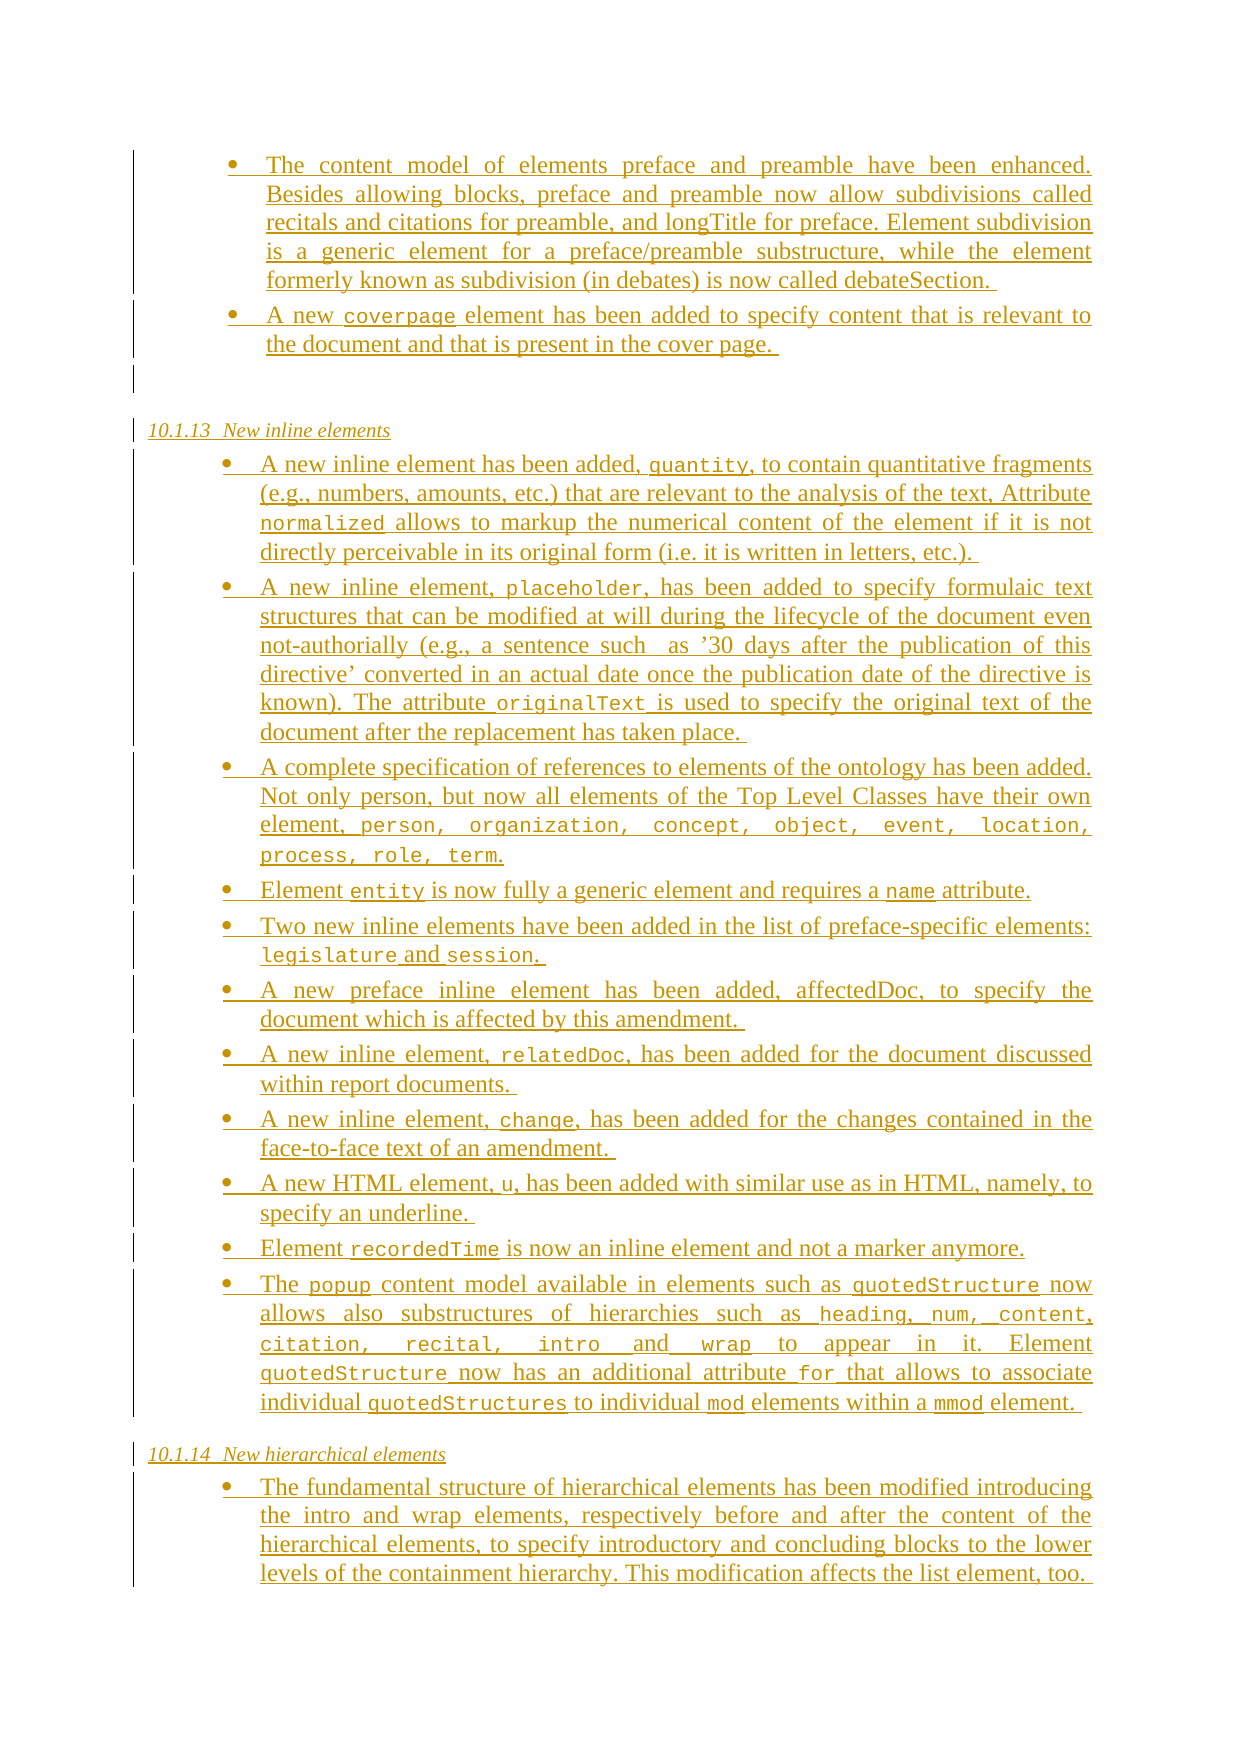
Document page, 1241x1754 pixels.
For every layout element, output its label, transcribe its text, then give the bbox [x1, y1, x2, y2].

list Not only person, but now all elements of the Top Level Classes have their own element, person, organization, concept, object, event, location, process, role, term. [222, 778, 1092, 869]
list allows also substructures of hierarchies such as heading, num, content, citation, recital, intro and wrap to appear in it. Element quotedStructure now has an additional attribute for that allows to associate individual quotedStructures to individual mod elements within a mmod element. [222, 1295, 1092, 1417]
list specify an underline. [222, 1194, 1092, 1227]
list A new inline element, change, has been added for the changes contained in the [222, 1104, 1092, 1129]
list The popup content model available in elements such as quotedStructure now [222, 1269, 1092, 1294]
list (e.g., numbers, amounts, etc.) that are relevant to the analysis of the text, Attribute normalized allows to markup the numerical content of the element if it is not directly perceivable in its original form (i.e. it is written in letters, etc.). [222, 475, 1092, 565]
list structures that can be modified at will during the lifecycle of the document even not-authorially (e.g., a sentence such as ’30 days after the publication of this directive’ converted in an actual date once the publication date of the directive is known). The attribute originalText is used to specify the original text of the document after the replacement has taken place. [222, 598, 1092, 746]
list Element entity is now fully a generic element and requires a name attribute. [222, 875, 1092, 904]
subtitle New hierarchical elements [148, 1442, 1092, 1466]
list A complete specification of references to elements of the ontology has been added. [222, 752, 1092, 777]
list document which is affected by this amendment. [222, 1001, 1092, 1033]
list The content model of elements preface and preamble have been enhanced. [228, 150, 1092, 175]
list A new coverpage element has been added to specify content that is relevant to [228, 300, 1092, 325]
list legislature and session. [222, 937, 1092, 969]
subtitle New inline elements [148, 418, 1092, 442]
list Two new inline elements have been added in the list of preface-specific elements: [222, 911, 1092, 936]
list A new inline element, placeholder, has been added to specify formulaic text [222, 572, 1092, 597]
list A new inline element, relatedDoc, has been added for the document discussed [222, 1039, 1092, 1064]
list the document and that is present in the cover page. [228, 326, 1092, 358]
list the intro and wrap elements, respectively before and after the content of the hierarchical elements, to specify introductory and concluding blocks to the lower levels of the containment hierarchy. This modification affects the list element, too. [222, 1498, 1092, 1587]
list The fundamental structure of hierarchical elements has been modified introducing [222, 1472, 1092, 1497]
list within report documents. [222, 1065, 1092, 1097]
list A new inline element has been added, quantity, to contain quantitative fragments [222, 449, 1092, 474]
list A new preface inline element has been added, affectedDoc, to specify the [222, 975, 1092, 1000]
list Element recordedTime is now an inline element and not a marker anymore. [222, 1233, 1092, 1262]
list A new HTML element, u, has been added with similar use as in HTML, namely, to [222, 1168, 1092, 1194]
list face-to-face text of an amendment. [222, 1130, 1092, 1162]
list Besides allowing blocks, preface and preamble now allow subdivisions called recitals and citations for preamble, and longTitle for preface. Element subdivision is a generic element for a preface/preamble substructure, while the element formerly known as subdivision (in debates) is now called debateSection. [228, 176, 1092, 294]
